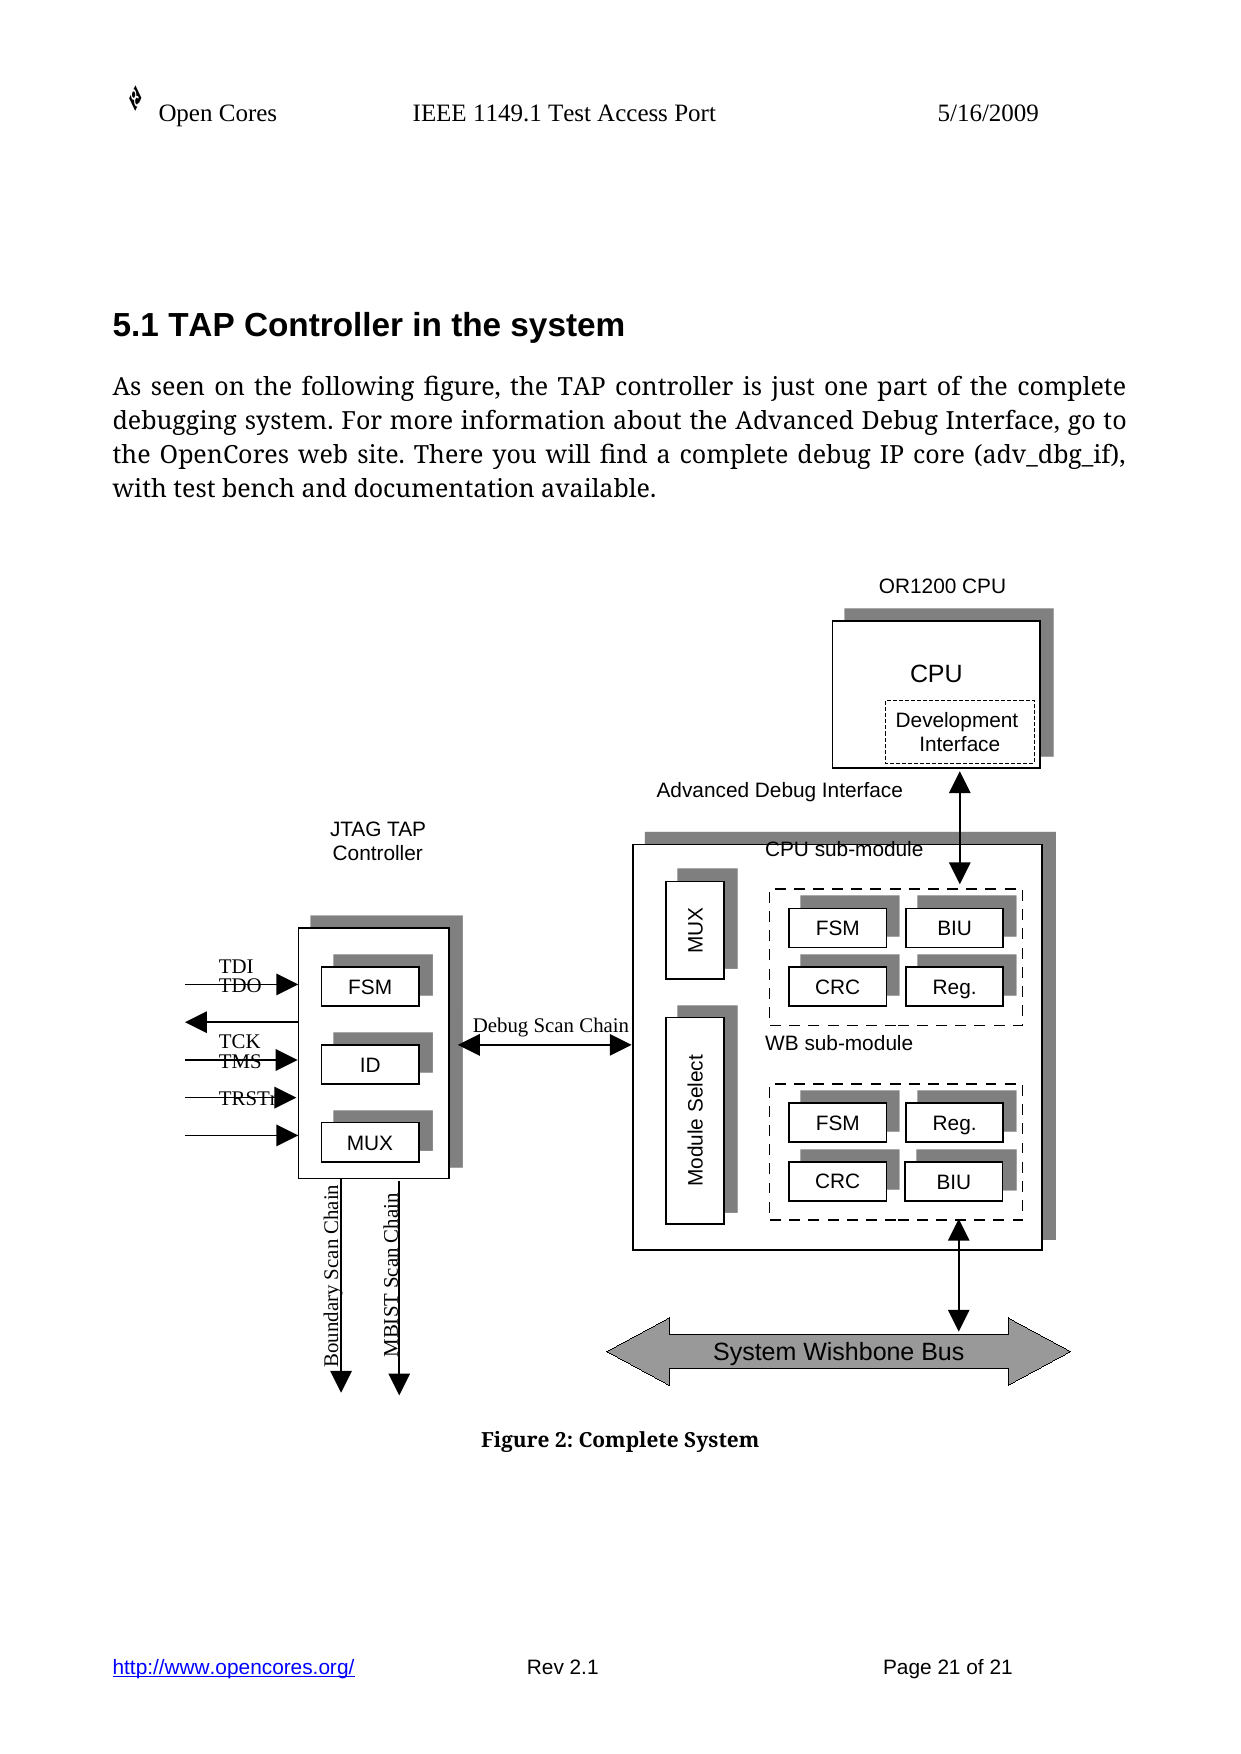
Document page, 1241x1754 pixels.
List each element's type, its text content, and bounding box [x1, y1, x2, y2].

subtitle 5.1 TAP Controller in the system [112, 305, 1128, 344]
text Figure 2: Complete System [112, 1425, 1128, 1453]
text As seen on the following figure, the TAP controller is just one part of the complete debugging system. For more information about the Advanced Debug Interface, go to the OpenCores web site. There you will find a complete debug IP core (adv_dbg_if), with test bench and documentation available. [112, 369, 1128, 505]
